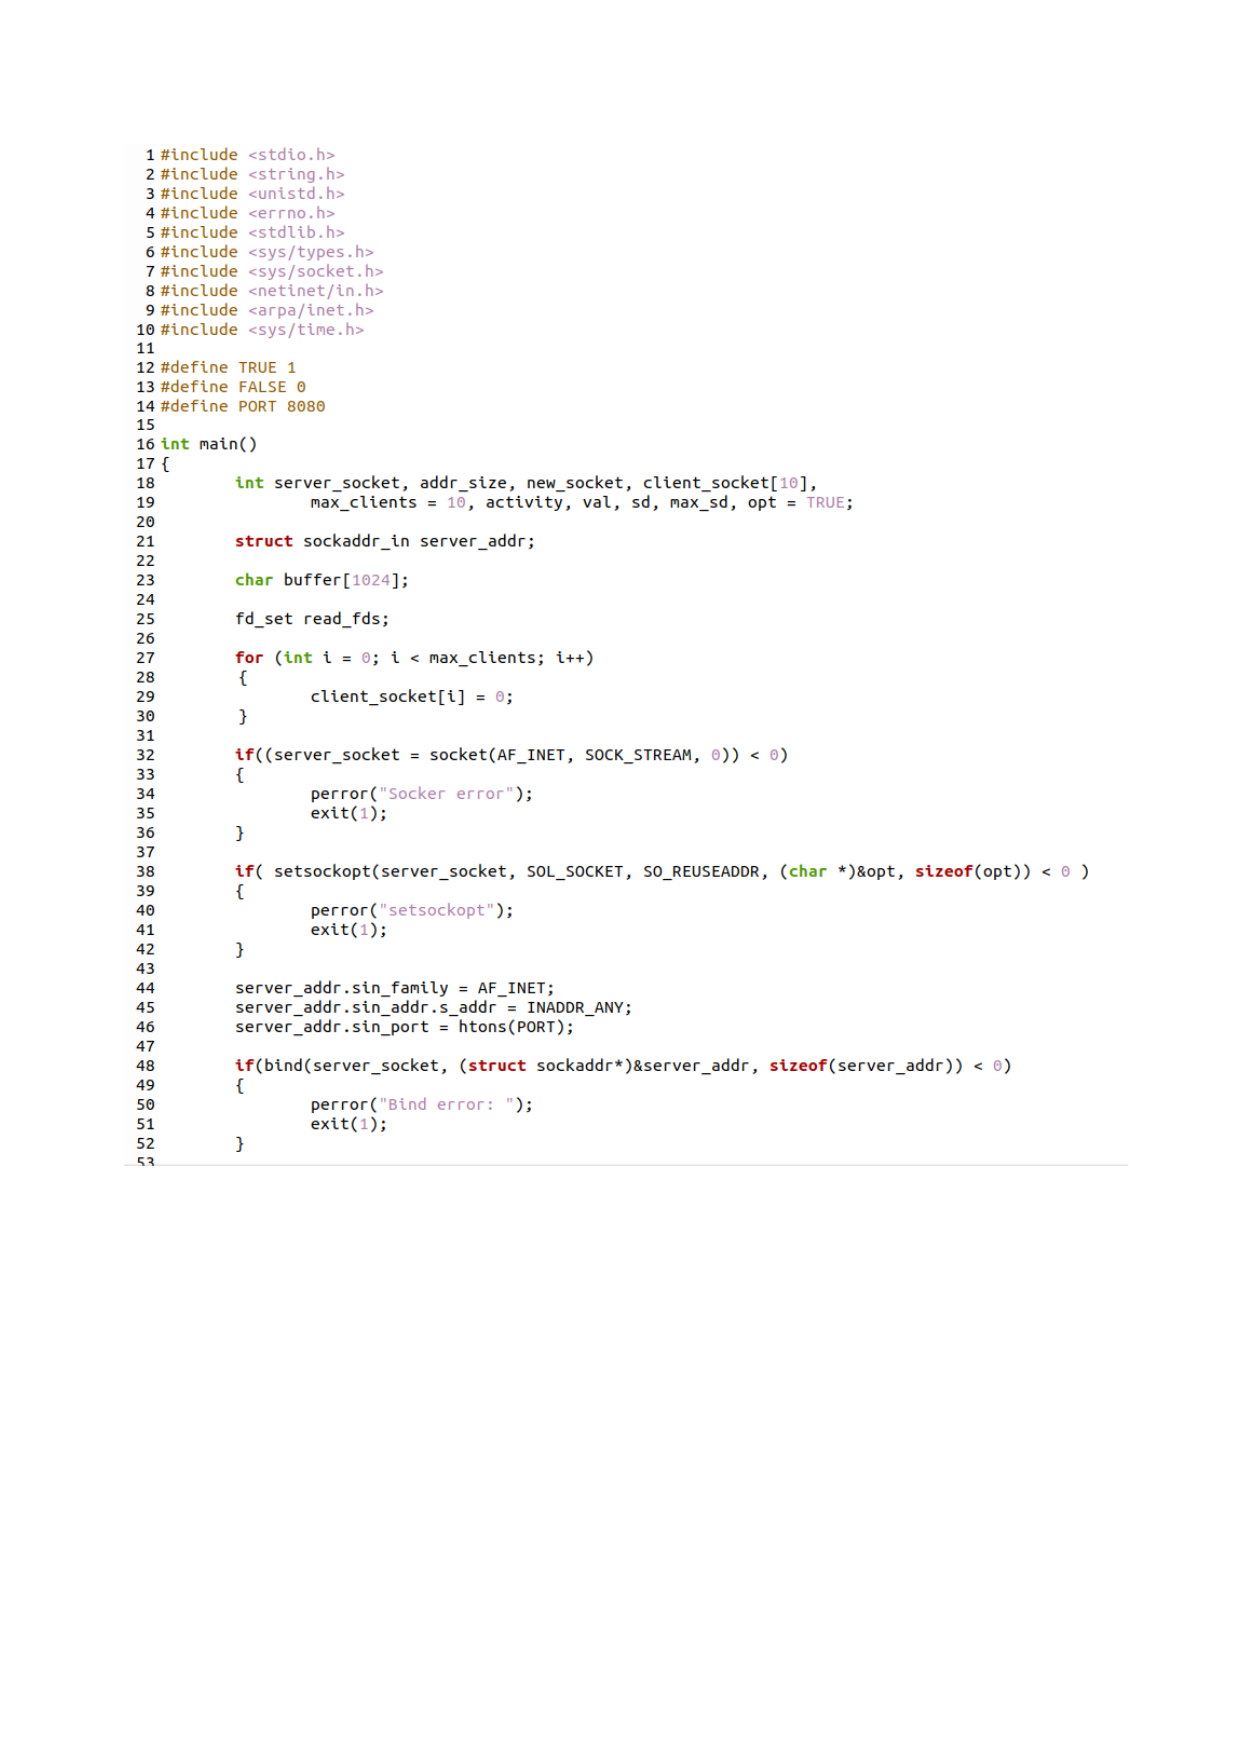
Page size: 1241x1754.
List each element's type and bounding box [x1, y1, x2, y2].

picture [124, 144, 1129, 1166]
